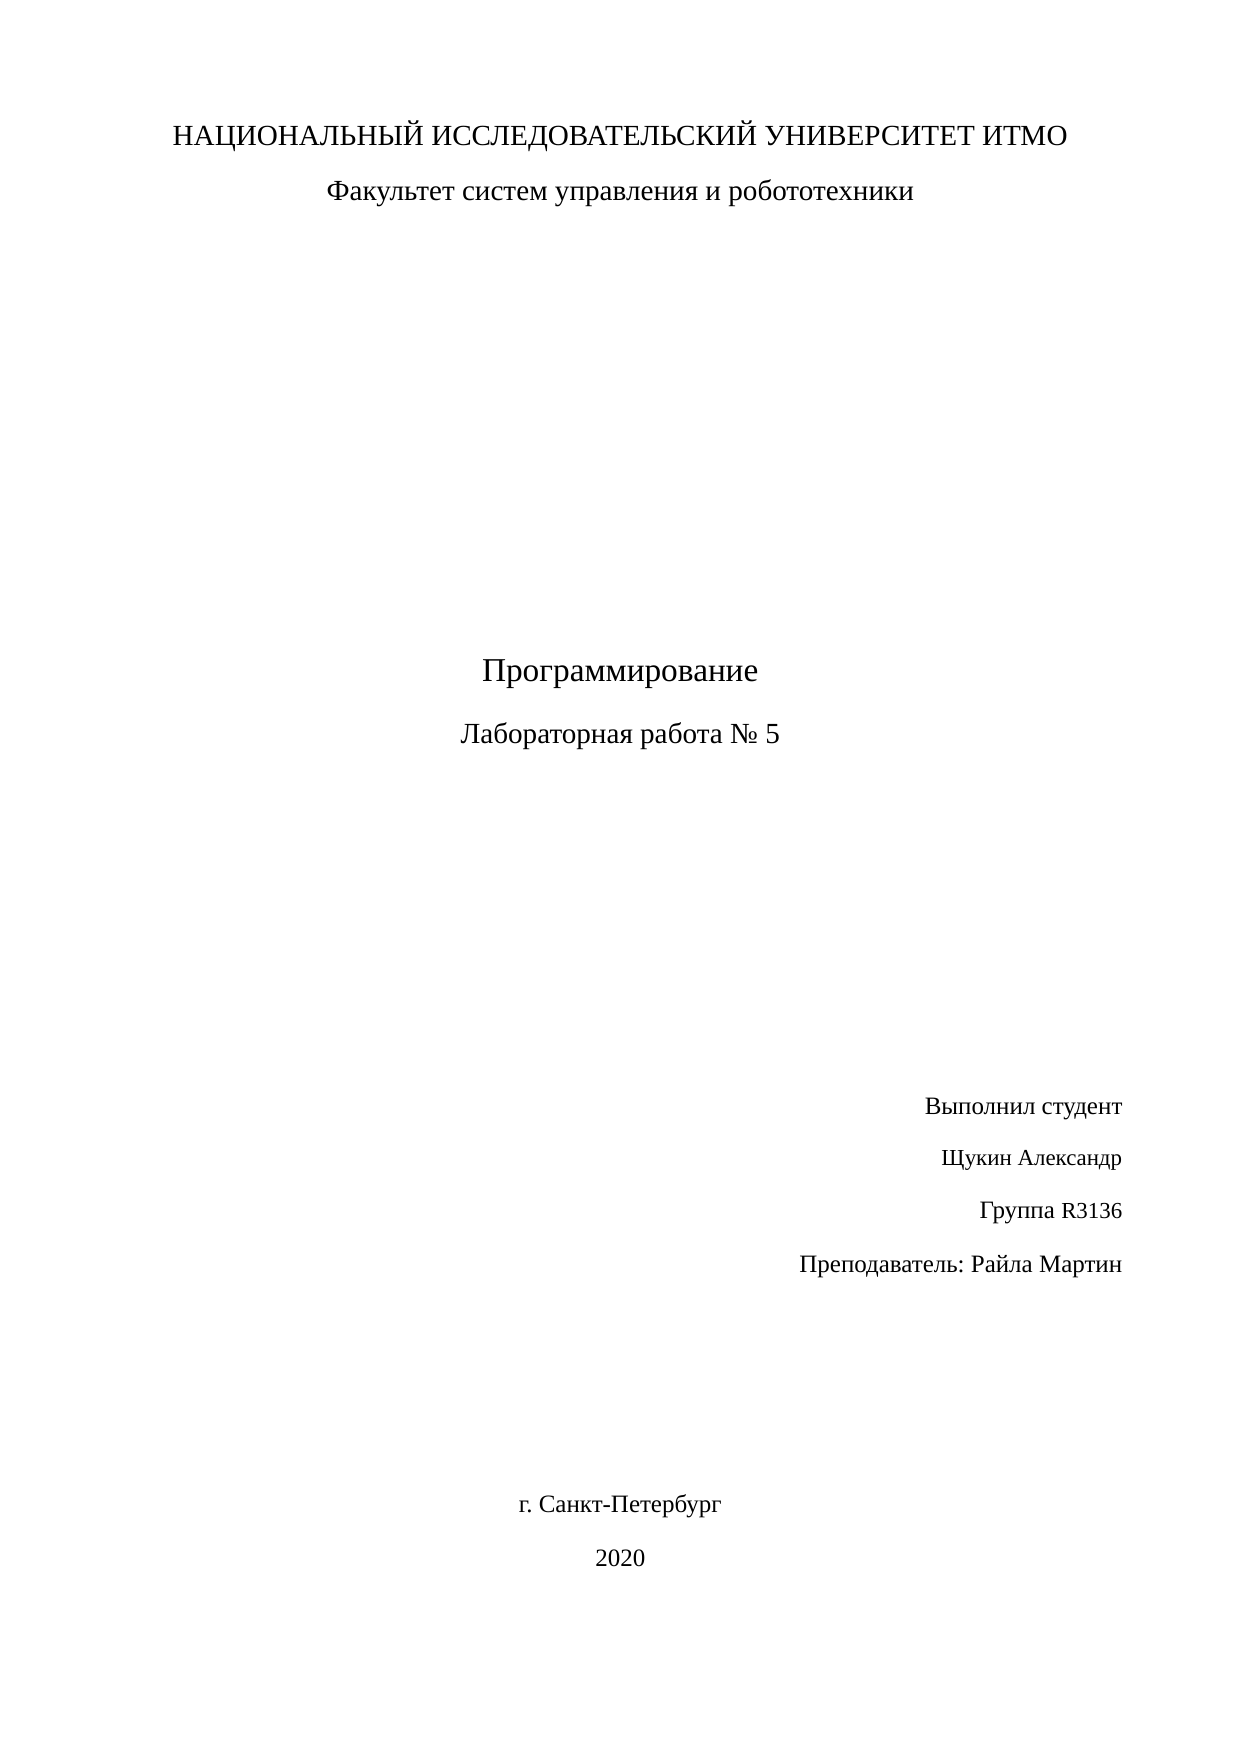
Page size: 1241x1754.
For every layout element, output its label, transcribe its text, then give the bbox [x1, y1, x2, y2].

text Программирование [118, 651, 1122, 689]
text Щукин Александр [118, 1144, 1122, 1171]
text 2020 [118, 1543, 1122, 1572]
text г. Санкт-Петербург [118, 1489, 1122, 1518]
text Выполнил студент [118, 1091, 1122, 1119]
text Группа R3136 [118, 1195, 1122, 1224]
text Преподаватель: Райла Мартин [118, 1249, 1122, 1278]
text Лабораторная работа № 5 [118, 717, 1122, 750]
text НАЦИОНАЛЬНЫЙ ИССЛЕДОВАТЕЛЬСКИЙ УНИВЕРСИТЕТ ИТМО [118, 118, 1122, 152]
text Факультет систем управления и робототехники [118, 173, 1122, 206]
